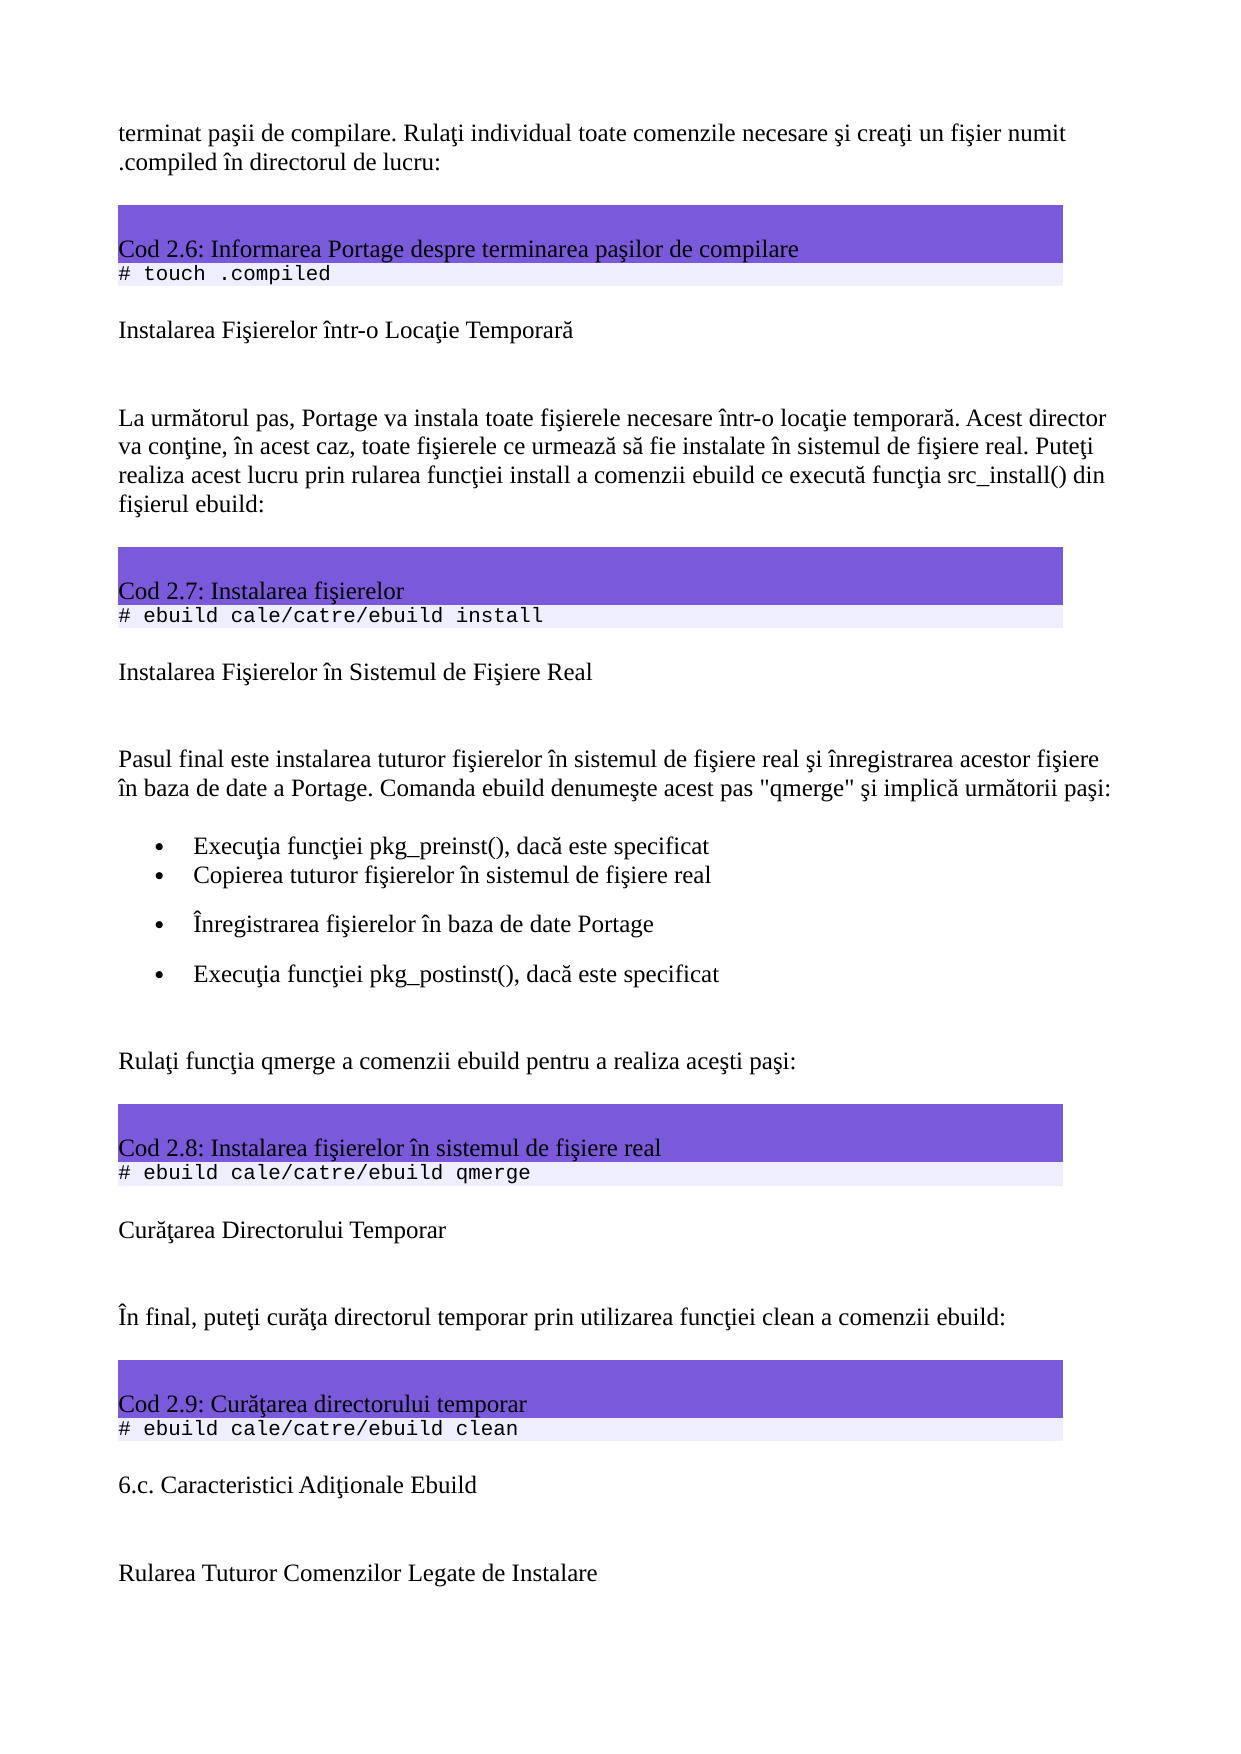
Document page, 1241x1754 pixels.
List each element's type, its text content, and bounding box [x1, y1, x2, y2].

list Copierea tuturor fişierelor în sistemul de fişiere real [156, 860, 1122, 889]
table_header Cod 2.6: Informarea Portage despre terminarea paşilor de compilare [118, 205, 1063, 263]
table_cell # ebuild cale/catre/ebuild clean [118, 1418, 1063, 1441]
text Pasul final este instalarea tuturor fişierelor în sistemul de fişiere real şi înregistrarea acestor fişiere în baza de date a Portage. Comanda ebuild denumeşte acest pas "qmerge" şi implică următorii paşi: [118, 744, 1122, 802]
list Execuţia funcţiei pkg_postinst(), dacă este specificat [156, 959, 1122, 988]
text terminat paşii de compilare. Rulaţi individual toate comenzile necesare şi creaţi un fişier numit .compiled în directorul de lucru: [118, 118, 1122, 176]
list Execuţia funcţiei pkg_preinst(), dacă este specificat [156, 831, 1122, 860]
text La următorul pas, Portage va instala toate fişierele necesare într-o locaţie temporară. Acest director va conţine, în acest caz, toate fişierele ce urmează să fie instalate în sistemul de fişiere real. Puteţi realiza acest lucru prin rularea funcţiei install a comenzii ebuild ce execută funcţia src_install() din fişierul ebuild: [118, 403, 1122, 518]
text Rularea Tuturor Comenzilor Legate de Instalare [118, 1558, 1122, 1586]
list Înregistrarea fişierelor în baza de date Portage [156, 909, 1122, 938]
text Curăţarea Directorului Temporar [118, 1215, 1122, 1244]
text Instalarea Fişierelor în Sistemul de Fişiere Real [118, 657, 1122, 686]
text 6.c. Caracteristici Adiţionale Ebuild [118, 1471, 1122, 1499]
table_header Cod 2.7: Instalarea fişierelor [118, 547, 1063, 605]
text În final, puteţi curăţa directorul temporar prin utilizarea funcţiei clean a comenzii ebuild: [118, 1302, 1122, 1331]
table_header Cod 2.8: Instalarea fişierelor în sistemul de fişiere real [118, 1104, 1063, 1162]
text Rulaţi funcţia qmerge a comenzii ebuild pentru a realiza aceşti paşi: [118, 1046, 1122, 1075]
table_cell # touch .compiled [118, 263, 1063, 286]
text Instalarea Fişierelor într-o Locaţie Temporară [118, 316, 1122, 344]
table_cell # ebuild cale/catre/ebuild qmerge [118, 1162, 1063, 1186]
table_header Cod 2.9: Curăţarea directorului temporar [118, 1360, 1063, 1418]
table_cell # ebuild cale/catre/ebuild install [118, 605, 1063, 628]
